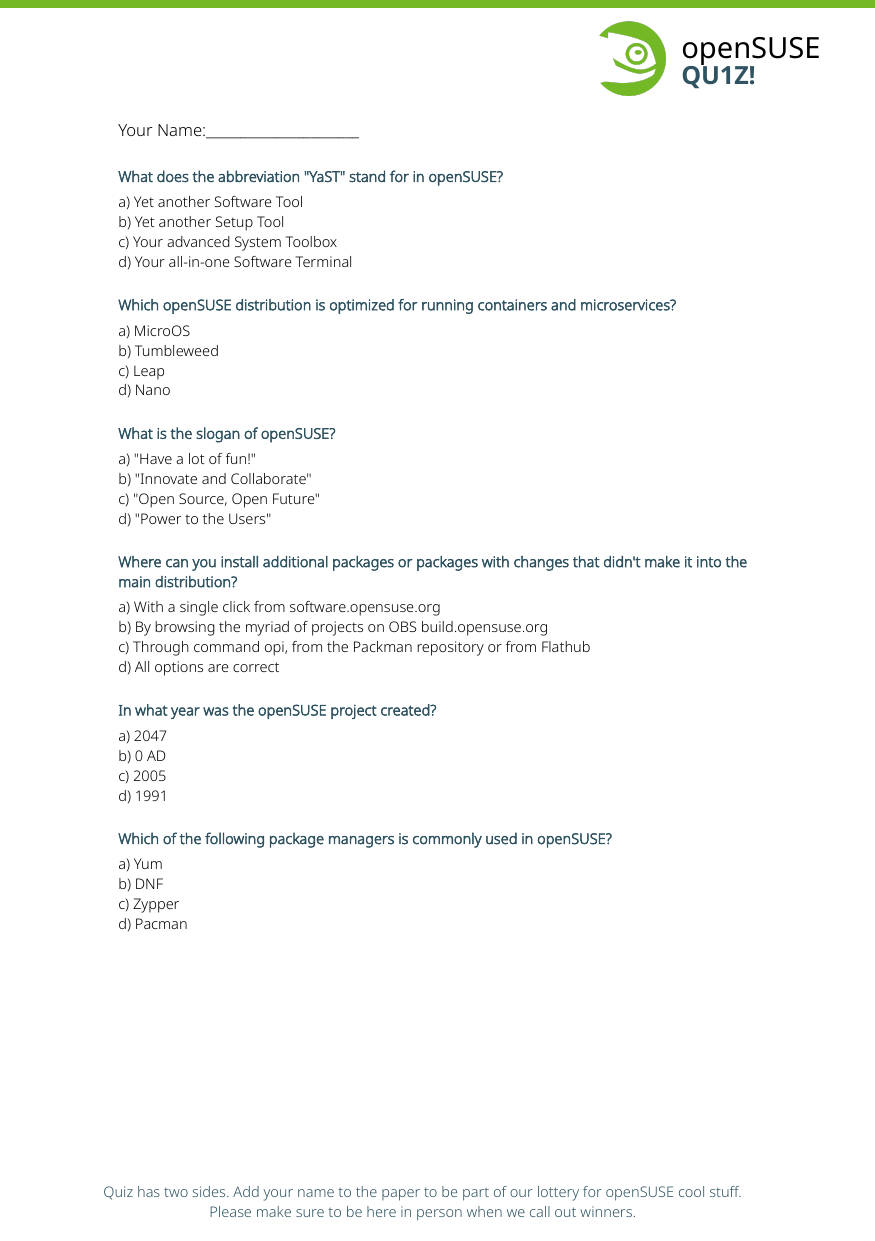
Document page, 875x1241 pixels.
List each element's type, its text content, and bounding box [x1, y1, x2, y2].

text d) Your all-in-one Software Terminal [118, 252, 756, 272]
text a) Yet another Software Tool [118, 192, 756, 212]
text c) Through command opi, from the Packman repository or from Flathub [118, 637, 756, 657]
text b) By browsing the myriad of projects on OBS build.opensuse.org [118, 617, 756, 637]
text d) Nano [118, 380, 756, 400]
subtitle Which openSUSE distribution is optimized for running containers and microservices? [118, 294, 756, 314]
subtitle What is the slogan of openSUSE? [118, 423, 756, 443]
text c) 2005 [118, 766, 756, 785]
text d) "Power to the Users" [118, 509, 756, 528]
text a) MicroOS [118, 321, 756, 340]
subtitle What does the abbreviation "YaST" stand for in openSUSE? [118, 166, 756, 186]
text c) "Open Source, Open Future" [118, 489, 756, 509]
text c) Your advanced System Toolbox [118, 232, 756, 252]
text a) "Have a lot of fun!" [118, 449, 756, 469]
text b) "Innovate and Collaborate" [118, 469, 756, 489]
text a) 2047 [118, 726, 756, 746]
subtitle Which of the following package managers is commonly used in openSUSE? [118, 828, 756, 848]
text a) With a single click from software.opensuse.org [118, 597, 756, 617]
text c) Leap [118, 360, 756, 380]
text b) Tumbleweed [118, 340, 756, 360]
picture [586, 17, 671, 101]
text d) 1991 [118, 785, 756, 805]
subtitle Where can you install additional packages or packages with changes that didn't make it into the main distribution? [118, 551, 756, 591]
text b) DNF [118, 874, 756, 894]
text c) Zypper [118, 894, 756, 914]
text b) 0 AD [118, 746, 756, 766]
text a) Yum [118, 854, 756, 874]
text d) All options are correct [118, 657, 756, 677]
subtitle In what year was the openSUSE project created? [118, 700, 756, 720]
text b) Yet another Setup Tool [118, 212, 756, 232]
text d) Pacman [118, 914, 756, 934]
